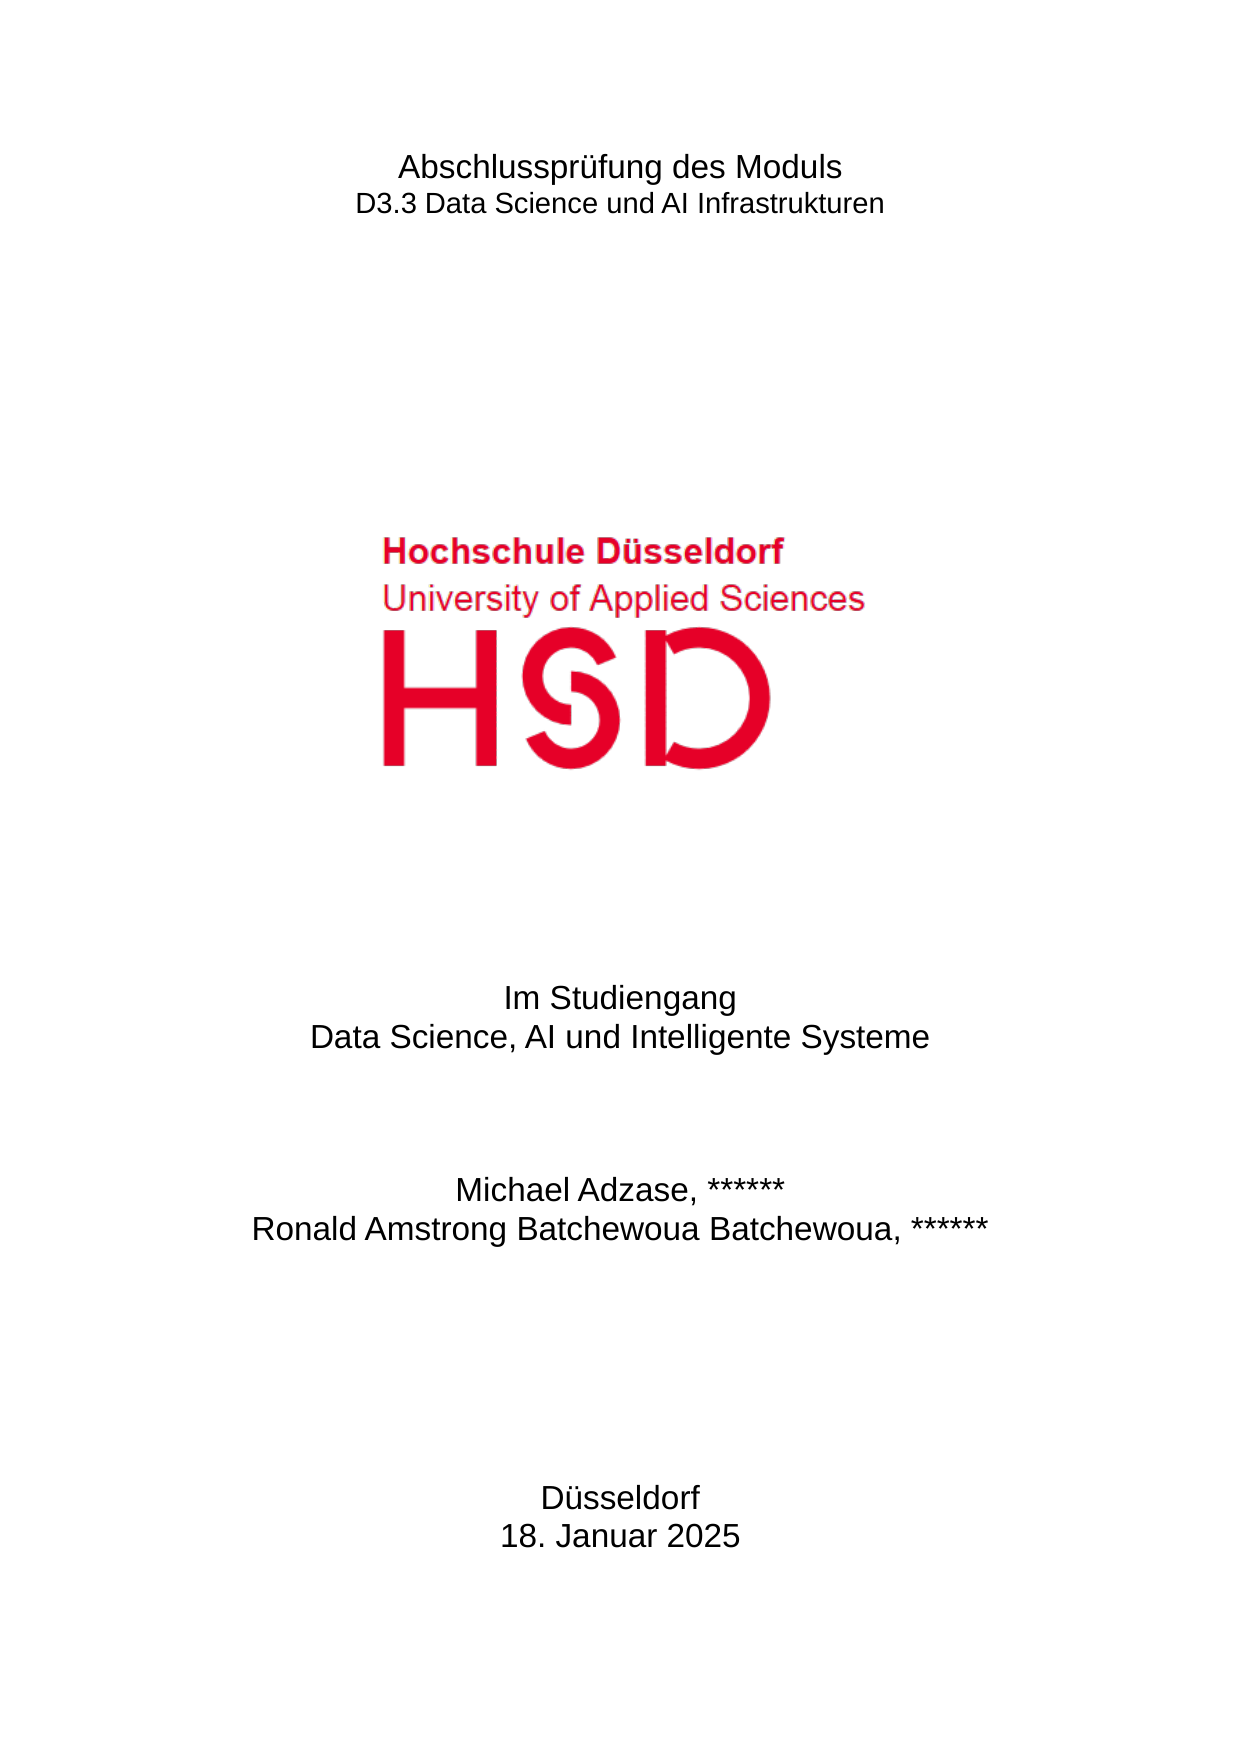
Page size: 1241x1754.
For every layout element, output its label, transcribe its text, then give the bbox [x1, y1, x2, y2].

text Ronald Amstrong Batchewoua Batchewoua, ****** [148, 1209, 1093, 1247]
text D3.3 Data Science und AI Infrastrukturen [148, 186, 1093, 219]
text Düsseldorf [148, 1478, 1093, 1516]
text Im Studiengang [148, 978, 1093, 1017]
picture [368, 521, 873, 791]
text Data Science, AI und Intelligente Systeme [148, 1017, 1093, 1055]
text Abschlussprüfung des Moduls [148, 148, 1093, 186]
text Michael Adzase, ****** [148, 1170, 1093, 1209]
text 18. Januar 2025 [148, 1516, 1093, 1555]
